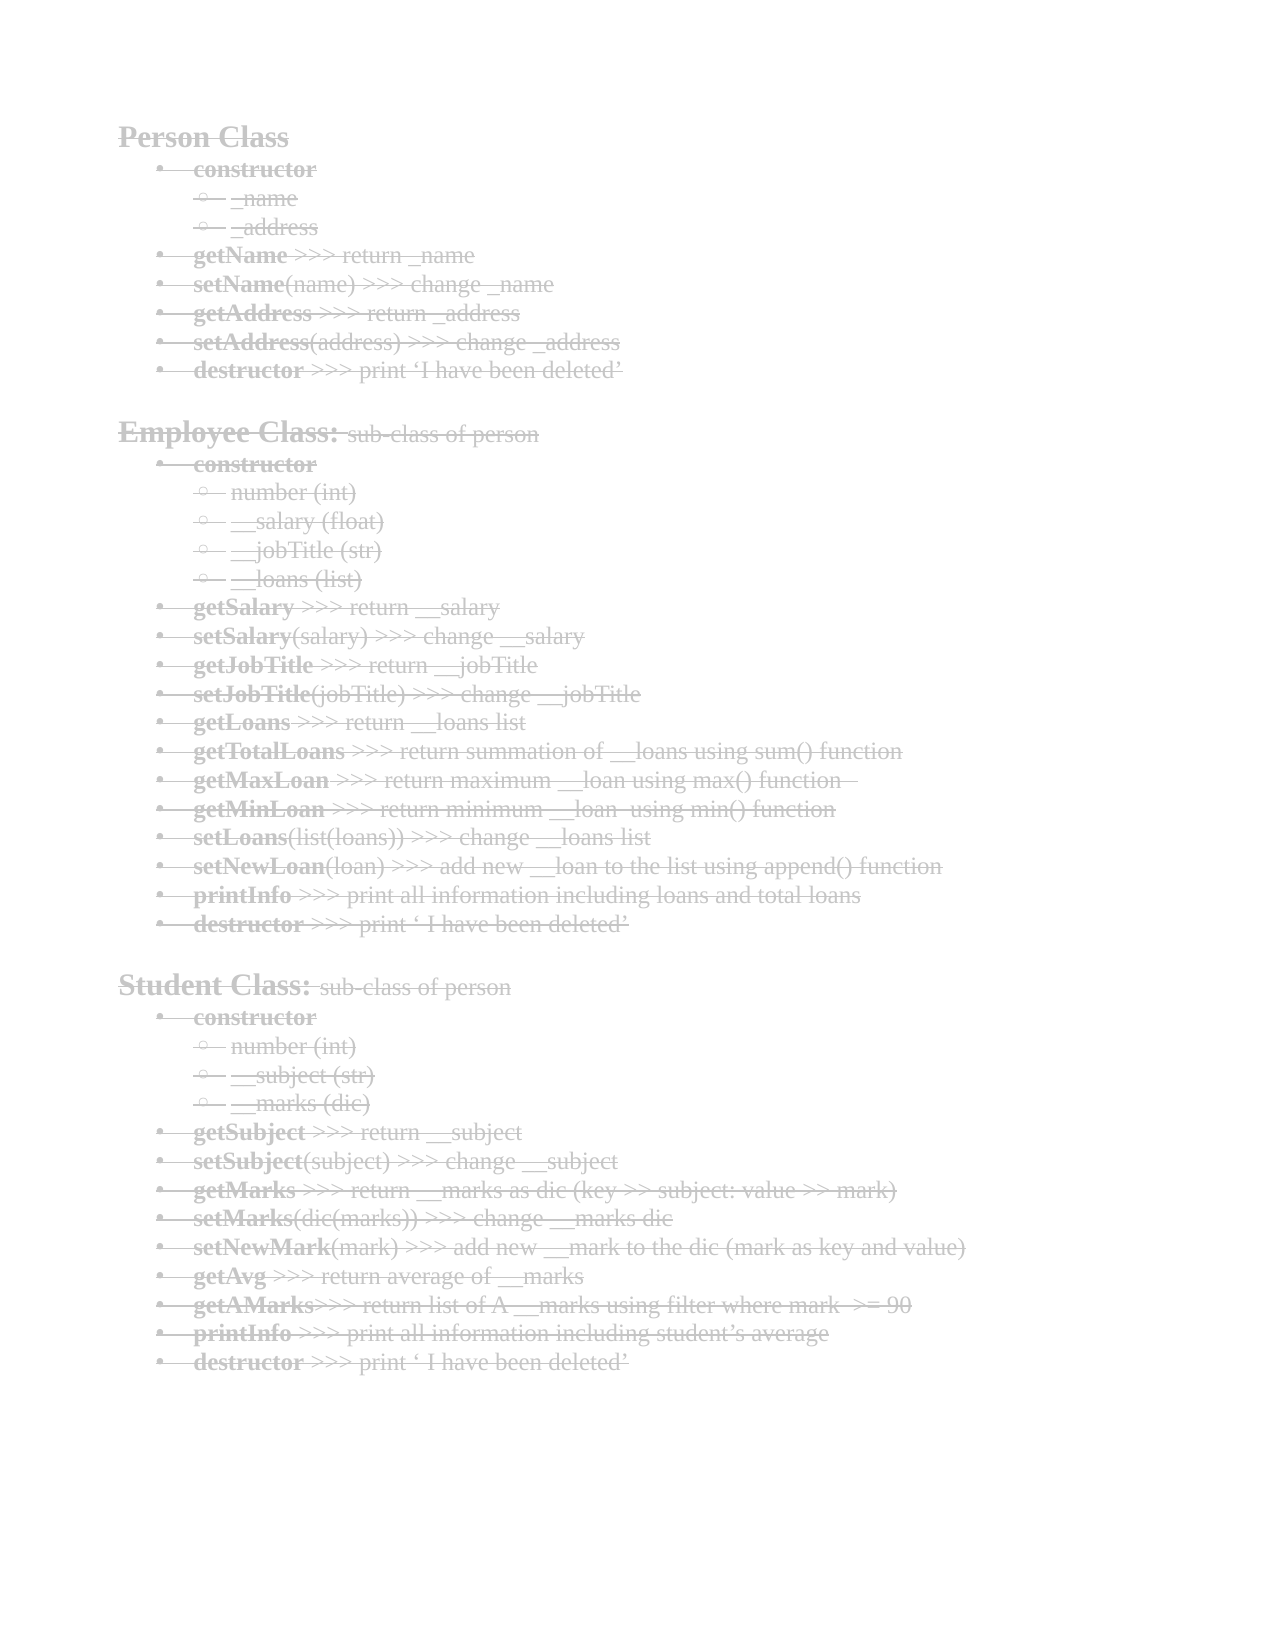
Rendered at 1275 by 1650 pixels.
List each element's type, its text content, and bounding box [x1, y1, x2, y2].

list getAvg >>> return average of __marks [156, 1261, 1157, 1290]
list setNewMark(mark) >>> add new __mark to the dic (mark as key and value) [156, 1232, 1157, 1261]
list getMarks >>> return __marks as dic (key >> subject: value >> mark) [156, 1175, 1157, 1203]
list getMinLoan >>> return minimum __loan using min() function [156, 794, 1157, 822]
list setNewLoan(loan) >>> add new __loan to the list using append() function [156, 851, 1157, 880]
text Employee Class: sub-class of person [118, 413, 1157, 449]
text Person Class [118, 118, 1157, 154]
list __loans (list) [193, 564, 1157, 592]
list __subject (str) [193, 1060, 1157, 1088]
list setLoans(list(loans)) >>> change __loans list [156, 822, 1157, 851]
list printInfo >>> print all information including student’s average [156, 1318, 1157, 1347]
list setMarks(dic(marks)) >>> change __marks dic [156, 1203, 1157, 1232]
list getAddress >>> return _address [156, 298, 1157, 327]
list constructor [156, 449, 1157, 477]
list getAMarks>>> return list of A __marks using filter where mark >= 90 [156, 1290, 1157, 1318]
list _name [193, 183, 1157, 212]
list setSubject(subject) >>> change __subject [156, 1146, 1157, 1175]
list printInfo >>> print all information including loans and total loans [156, 880, 1157, 909]
list constructor [156, 154, 1157, 183]
list __marks (dic) [193, 1088, 1157, 1117]
list destructor >>> print ‘I have been deleted’ [156, 355, 1157, 384]
list constructor [156, 1002, 1157, 1031]
list getJobTitle >>> return __jobTitle [156, 650, 1157, 679]
list setName(name) >>> change _name [156, 269, 1157, 298]
text Student Class: sub-class of person [118, 966, 1157, 1002]
list __salary (float) [193, 506, 1157, 535]
list number (int) [193, 1031, 1157, 1060]
list destructor >>> print ‘ I have been deleted’ [156, 909, 1157, 937]
list destructor >>> print ‘ I have been deleted’ [156, 1347, 1157, 1376]
list setJobTitle(jobTitle) >>> change __jobTitle [156, 679, 1157, 707]
list getName >>> return _name [156, 240, 1157, 269]
list getSalary >>> return __salary [156, 592, 1157, 621]
list getSubject >>> return __subject [156, 1117, 1157, 1146]
list setAddress(address) >>> change _address [156, 327, 1157, 355]
list _address [193, 212, 1157, 240]
list getTotalLoans >>> return summation of __loans using sum() function [156, 736, 1157, 765]
list __jobTitle (str) [193, 535, 1157, 564]
list getLoans >>> return __loans list [156, 707, 1157, 736]
list getMaxLoan >>> return maximum __loan using max() function [156, 765, 1157, 794]
list number (int) [193, 477, 1157, 506]
list setSalary(salary) >>> change __salary [156, 621, 1157, 650]
